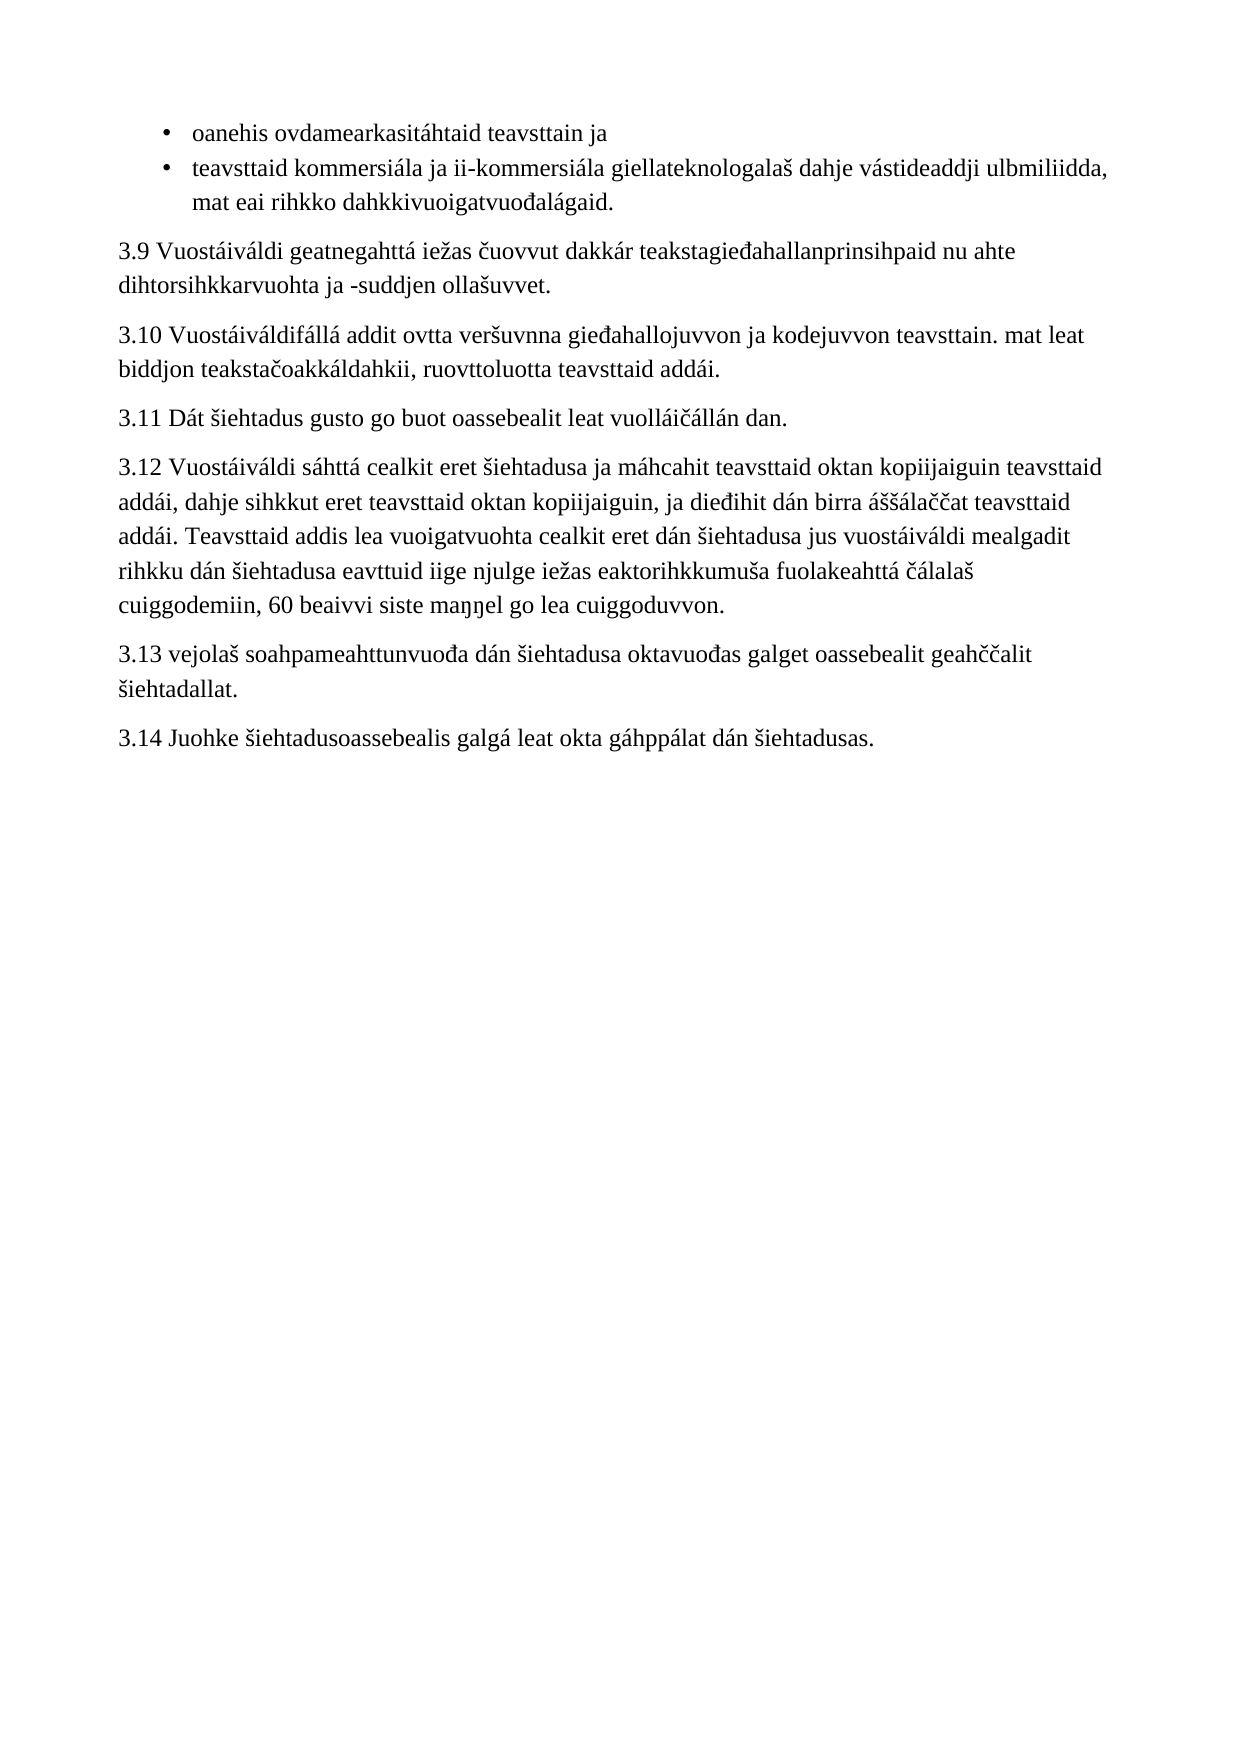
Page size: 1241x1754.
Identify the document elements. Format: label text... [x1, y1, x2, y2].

text 3.10 Vuostáiváldifállá addit ovtta veršuvnna gieđahallojuvvon ja kodejuvvon teavsttain. mat leat biddjon teakstačoakkáldahkii, ruovttoluotta teavsttaid addái. [118, 320, 1122, 383]
list teavsttaid kommersiála ja ii-kommersiála giellateknologalaš dahje vástideaddji ulbmiliidda, mat eai rihkko dahkkivuoigatvuođalágaid. [162, 153, 1122, 216]
text 3.13 vejolaš soahpameahttunvuođa dán šiehtadusa oktavuođas galget oassebealit geahččalit šiehtadallat. [118, 639, 1122, 702]
text 3.12 Vuostáiváldi sáhttá cealkit eret šiehtadusa ja máhcahit teavsttaid oktan kopiijaiguin teavsttaid addái, dahje sihkkut eret teavsttaid oktan kopiijaiguin, ja dieđihit dán birra áššálaččat teavsttaid addái. Teavsttaid addis lea vuoigatvuohta cealkit eret dán šiehtadusa jus vuostáiváldi mealgadit rihkku dán šiehtadusa eavttuid iige njulge iežas eaktorihkkumuša fuolakeahttá čálalaš cuiggodemiin, 60 beaivvi siste maŋŋel go lea cuiggoduvvon. [118, 452, 1122, 619]
list oanehis ovdamearkasitáhtaid teavsttain ja [162, 118, 1122, 147]
text 3.9 Vuostáiváldi geatnegahttá iežas čuovvut dakkár teakstagieđahallanprinsihpaid nu ahte dihtorsihkkarvuohta ja -suddjen ollašuvvet. [118, 236, 1122, 299]
text 3.11 Dát šiehtadus gusto go buot oassebealit leat vuolláičállán dan. [118, 403, 1122, 432]
text 3.14 Juohke šiehtadusoassebealis galgá leat okta gáhppálat dán šiehtadusas. [118, 723, 1122, 752]
